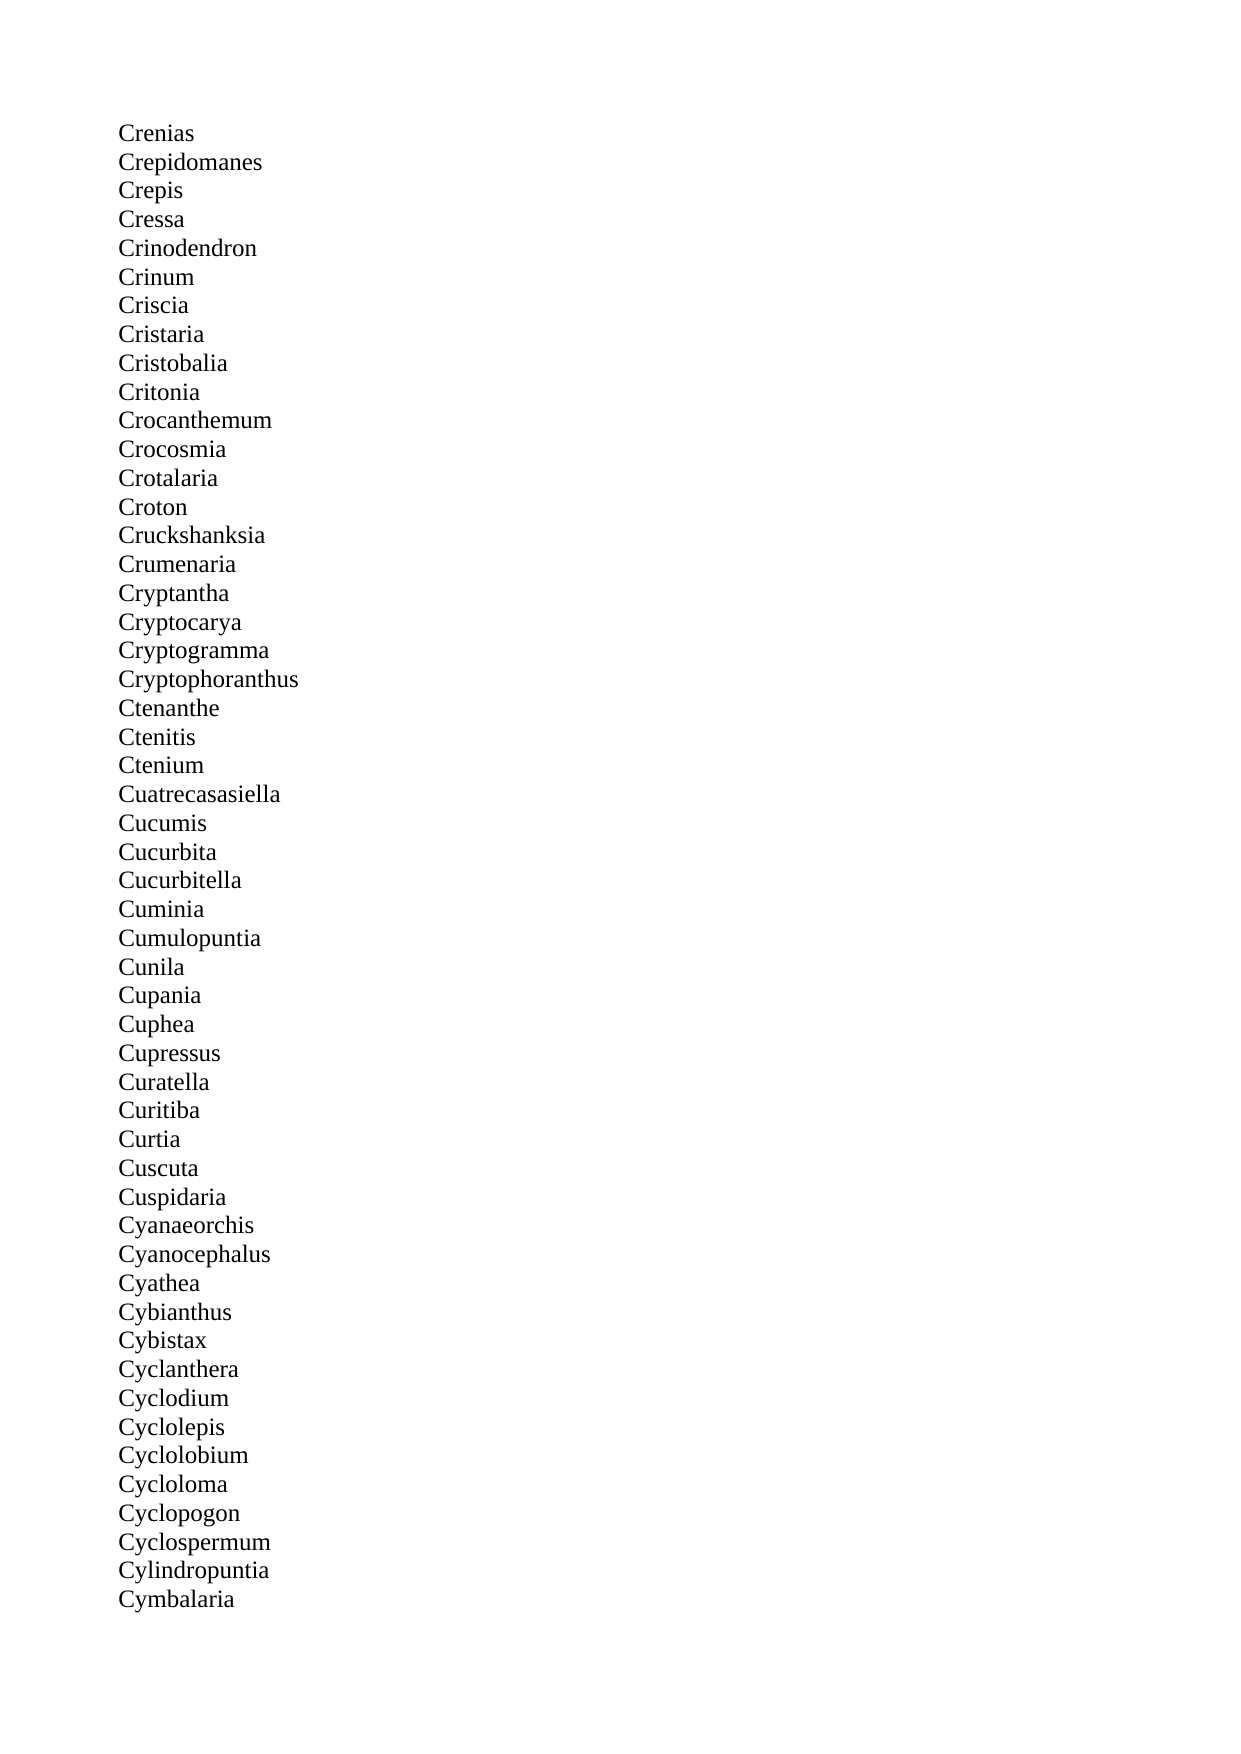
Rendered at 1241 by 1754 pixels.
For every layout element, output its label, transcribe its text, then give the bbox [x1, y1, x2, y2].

text Crenias Crepidomanes Crepis Cressa Crinodendron Crinum Criscia Cristaria Cristobalia Critonia Crocanthemum Crocosmia Crotalaria Croton Cruckshanksia Crumenaria Cryptantha Cryptocarya Cryptogramma Cryptophoranthus Ctenanthe Ctenitis Ctenium Cuatrecasasiella Cucumis Cucurbita Cucurbitella Cuminia Cumulopuntia Cunila Cupania Cuphea Cupressus Curatella Curitiba Curtia Cuscuta Cuspidaria Cyanaeorchis Cyanocephalus Cyathea Cybianthus Cybistax Cyclanthera Cyclodium Cyclolepis Cyclolobium Cycloloma Cyclopogon Cyclospermum Cylindropuntia Cymbalaria [118, 118, 1122, 1613]
